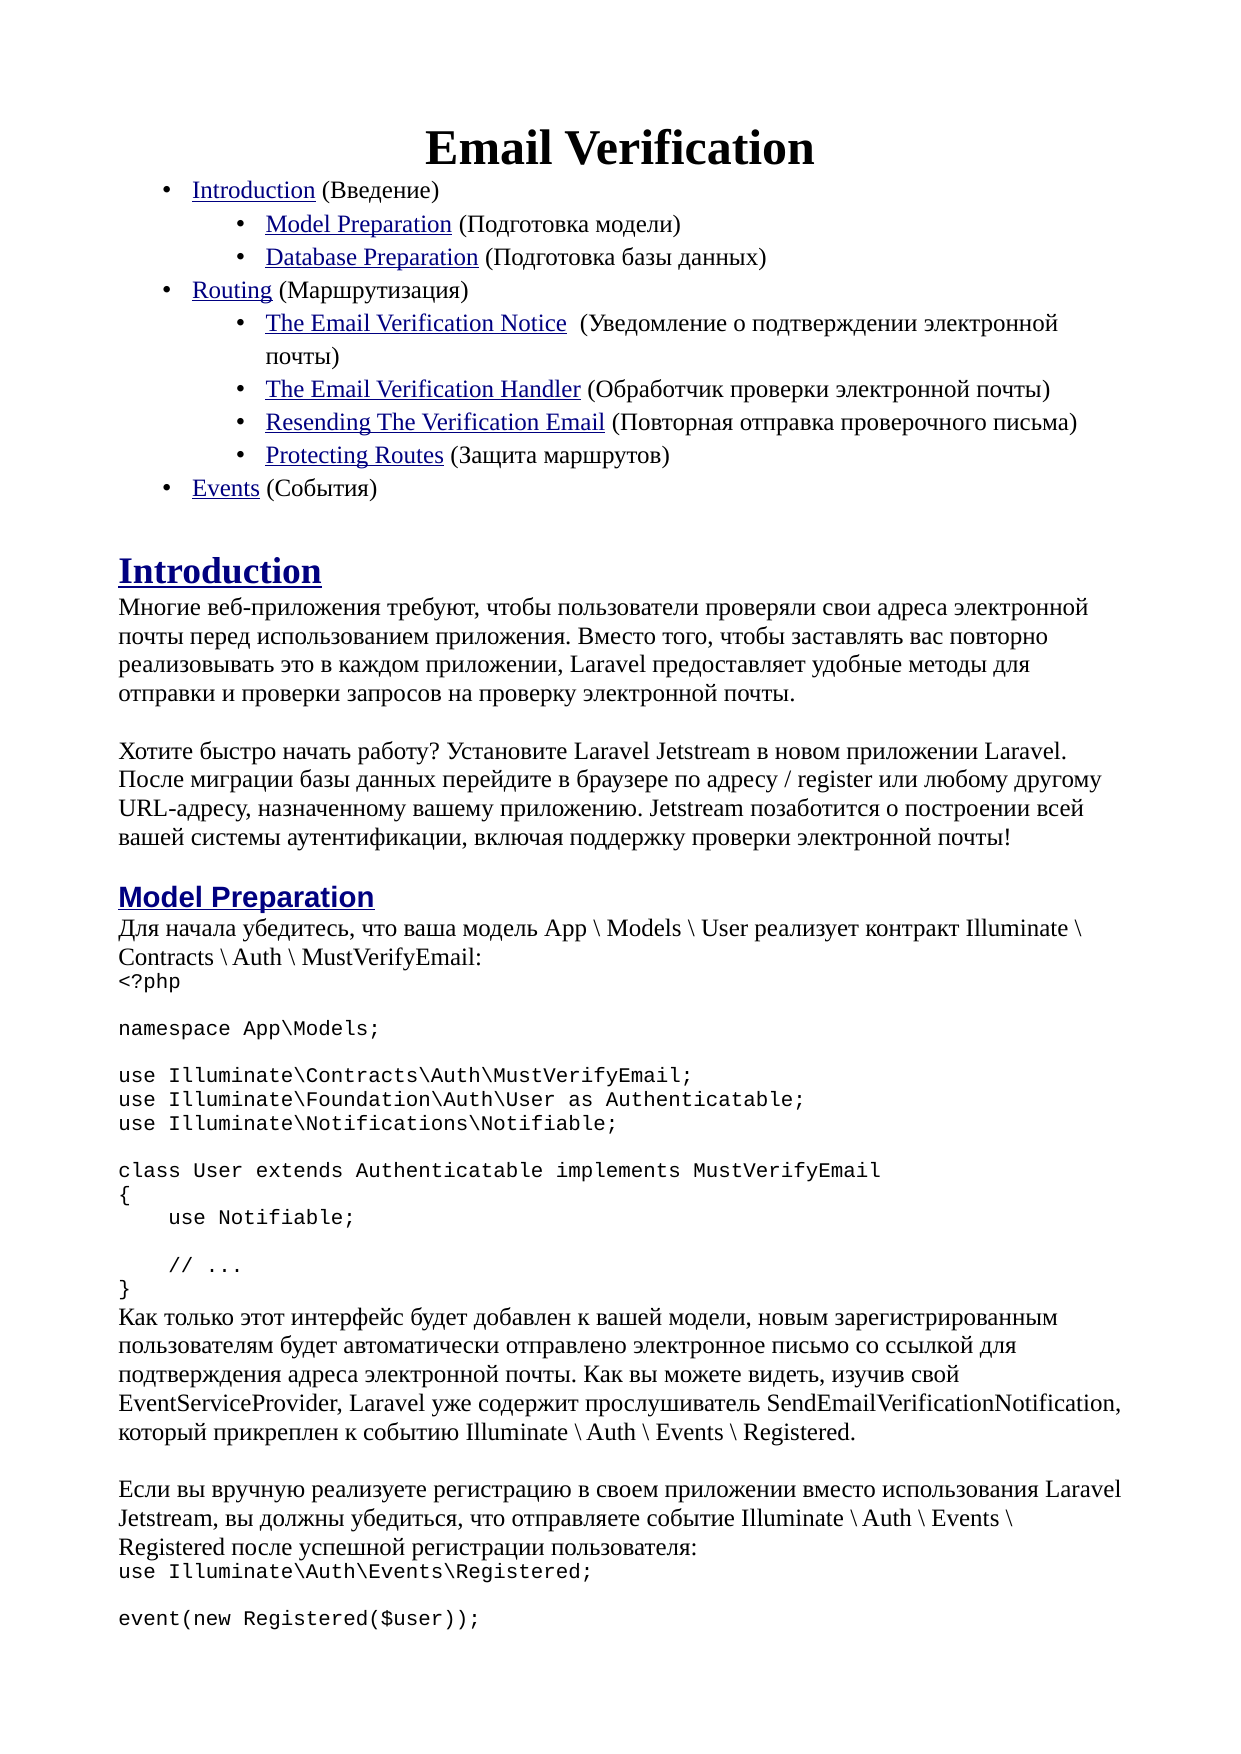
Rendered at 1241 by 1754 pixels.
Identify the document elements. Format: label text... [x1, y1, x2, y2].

text use Notifiable; [118, 1207, 1122, 1231]
list Resending The Verification Email (Повторная отправка проверочного письма) [236, 407, 1122, 436]
text { [118, 1184, 1122, 1207]
list Events (События) [162, 473, 1122, 502]
text <?php [118, 971, 1122, 994]
text Многие веб-приложения требуют, чтобы пользователи проверяли свои адреса электронной почты перед использованием приложения. Вместо того, чтобы заставлять вас повторно реализовывать это в каждом приложении, Laravel предоставляет удобные методы для отправки и проверки запросов на проверку электронной почты. Хотите быстро начать работу? Установите Laravel Jetstream в новом приложении Laravel. После миграции базы данных перейдите в браузере по адресу / register или любому другому URL-адресу, назначенному вашему приложению. Jetstream позаботится о построении всей вашей системы аутентификации, включая поддержку проверки электронной почты! [118, 592, 1122, 851]
text use Illuminate\Contracts\Auth\MustVerifyEmail; [118, 1065, 1122, 1089]
subtitle Model Preparation [118, 879, 1122, 913]
subtitle Introduction [118, 549, 1122, 592]
subtitle Email Verification [118, 118, 1122, 176]
list Database Preparation (Подготовка базы данных) [236, 242, 1122, 270]
text event(new Registered($user)); [118, 1608, 1122, 1632]
list Protecting Routes (Защита маршрутов) [236, 440, 1122, 468]
list Routing (Маршрутизация) [162, 275, 1122, 303]
text use Illuminate\Foundation\Auth\User as Authenticatable; [118, 1089, 1122, 1113]
text namespace App\Models; [118, 1018, 1122, 1042]
list The Email Verification Handler (Обработчик проверки электронной почты) [236, 374, 1122, 402]
text use Illuminate\Auth\Events\Registered; [118, 1561, 1122, 1584]
text } [118, 1278, 1122, 1302]
text // ... [118, 1254, 1122, 1278]
list Introduction (Введение) [162, 176, 1122, 204]
text Для начала убедитесь, что ваша модель App \ Models \ User реализует контракт Illuminate \ Contracts \ Auth \ MustVerifyEmail: [118, 913, 1122, 971]
list The Email Verification Notice (Уведомление о подтверждении электронной почты) [236, 308, 1122, 369]
text class User extends Authenticatable implements MustVerifyEmail [118, 1160, 1122, 1184]
list Model Preparation (Подготовка модели) [236, 209, 1122, 237]
text Как только этот интерфейс будет добавлен к вашей модели, новым зарегистрированным пользователям будет автоматически отправлено электронное письмо со ссылкой для подтверждения адреса электронной почты. Как вы можете видеть, изучив свой EventServiceProvider, Laravel уже содержит прослушиватель SendEmailVerificationNotification, который прикреплен к событию Illuminate \ Auth \ Events \ Registered. Если вы вручную реализуете регистрацию в своем приложении вместо использования Laravel Jetstream, вы должны убедиться, что отправляете событие Illuminate \ Auth \ Events \ Registered после успешной регистрации пользователя: [118, 1302, 1122, 1561]
text use Illuminate\Notifications\Notifiable; [118, 1113, 1122, 1136]
